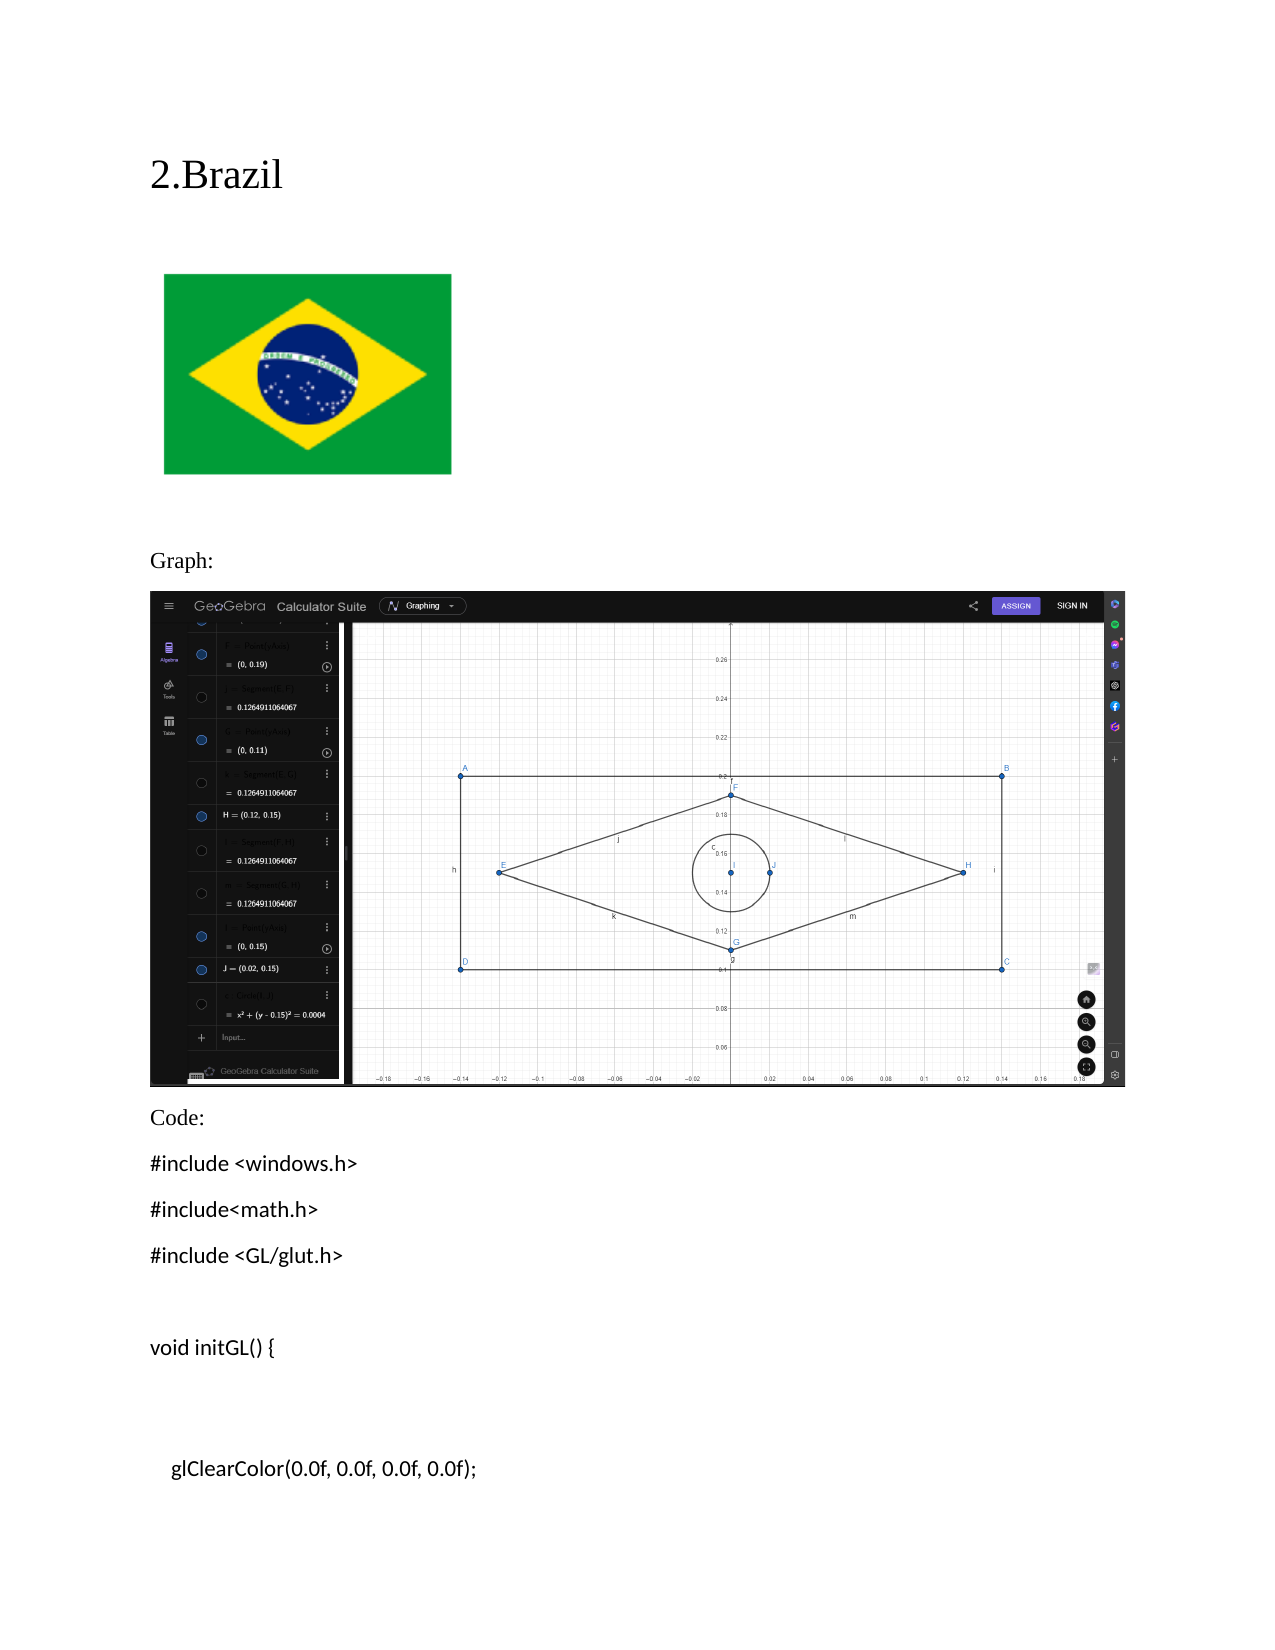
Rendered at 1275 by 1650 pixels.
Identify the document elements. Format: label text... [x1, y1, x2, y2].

text Graph: [150, 547, 1125, 574]
text #include <windows.h> [150, 1149, 1125, 1177]
text 2.Brazil [150, 150, 1125, 198]
text glClearColor(0.0f, 0.0f, 0.0f, 0.0f); [150, 1454, 1125, 1482]
text void initGL() { [150, 1333, 1125, 1361]
text #include <GL/glut.h> [150, 1241, 1125, 1269]
text #include<math.h> [150, 1195, 1125, 1223]
text Code: [150, 1104, 1125, 1131]
